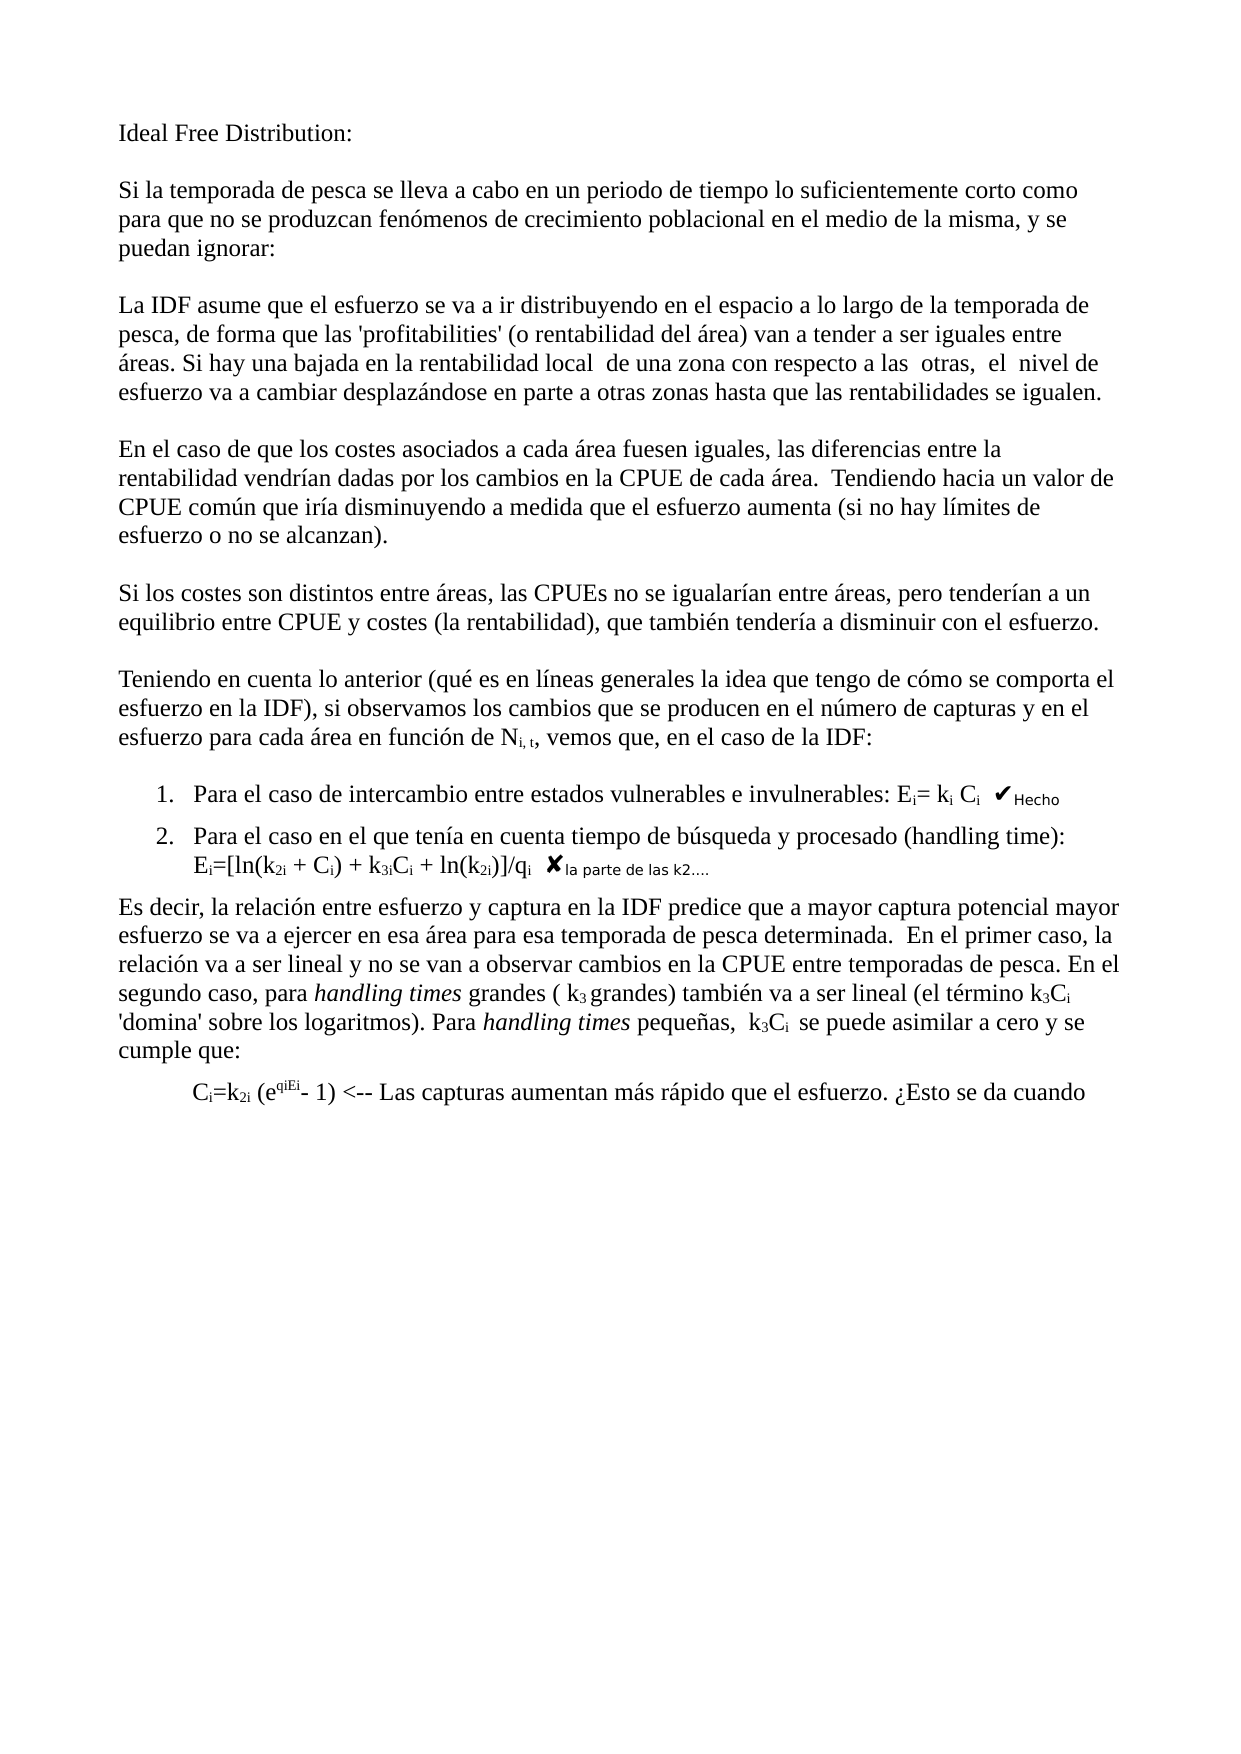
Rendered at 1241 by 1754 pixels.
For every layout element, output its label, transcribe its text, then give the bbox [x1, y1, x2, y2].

text Si los costes son distintos entre áreas, las CPUEs no se igualarían entre áreas, pero tenderían a un equilibrio entre CPUE y costes (la rentabilidad), que también tendería a disminuir con el esfuerzo. [118, 578, 1122, 636]
text La IDF asume que el esfuerzo se va a ir distribuyendo en el espacio a lo largo de la temporada de pesca, de forma que las 'profitabilities' (o rentabilidad del área) van a tender a ser iguales entre áreas. Si hay una bajada en la rentabilidad local de una zona con respecto a las otras, el nivel de esfuerzo va a cambiar desplazándose en parte a otras zonas hasta que las rentabilidades se igualen. [118, 291, 1122, 406]
text Teniendo en cuenta lo anterior (qué es en líneas generales la idea que tengo de cómo se comporta el esfuerzo en la IDF), si observamos los cambios que se producen en el número de capturas y en el esfuerzo para cada área en función de Ni, t, vemos que, en el caso de la IDF: [118, 664, 1122, 751]
list Para el caso de intercambio entre estados vulnerables e invulnerables: Ei= ki Ci ✔Hecho [156, 779, 1122, 809]
text Ci=k2i (eqiEi- 1) <-- Las capturas aumentan más rápido que el esfuerzo. ¿Esto se da cuando [118, 1077, 1122, 1105]
text Si la temporada de pesca se lleva a cabo en un periodo de tiempo lo suficientemente corto como para que no se produzcan fenómenos de crecimiento poblacional en el medio de la misma, y se puedan ignorar: [118, 176, 1122, 262]
list Para el caso en el que tenía en cuenta tiempo de búsqueda y procesado (handling time): Ei=[ln(k2i + Ci) + k3iCi + ln(k2i)]/qi ✘la parte de las k2.... [156, 821, 1122, 879]
text Ideal Free Distribution: [118, 118, 1122, 147]
text En el caso de que los costes asociados a cada área fuesen iguales, las diferencias entre la rentabilidad vendrían dadas por los cambios en la CPUE de cada área. Tendiendo hacia un valor de CPUE común que iría disminuyendo a medida que el esfuerzo aumenta (si no hay límites de esfuerzo o no se alcanzan). [118, 434, 1122, 549]
text Es decir, la relación entre esfuerzo y captura en la IDF predice que a mayor captura potencial mayor esfuerzo se va a ejercer en esa área para esa temporada de pesca determinada. En el primer caso, la relación va a ser lineal y no se van a observar cambios en la CPUE entre temporadas de pesca. En el segundo caso, para handling times grandes ( k3 grandes) también va a ser lineal (el término k3Ci 'domina' sobre los logaritmos). Para handling times pequeñas, k3Ci se puede asimilar a cero y se cumple que: [118, 892, 1122, 1064]
